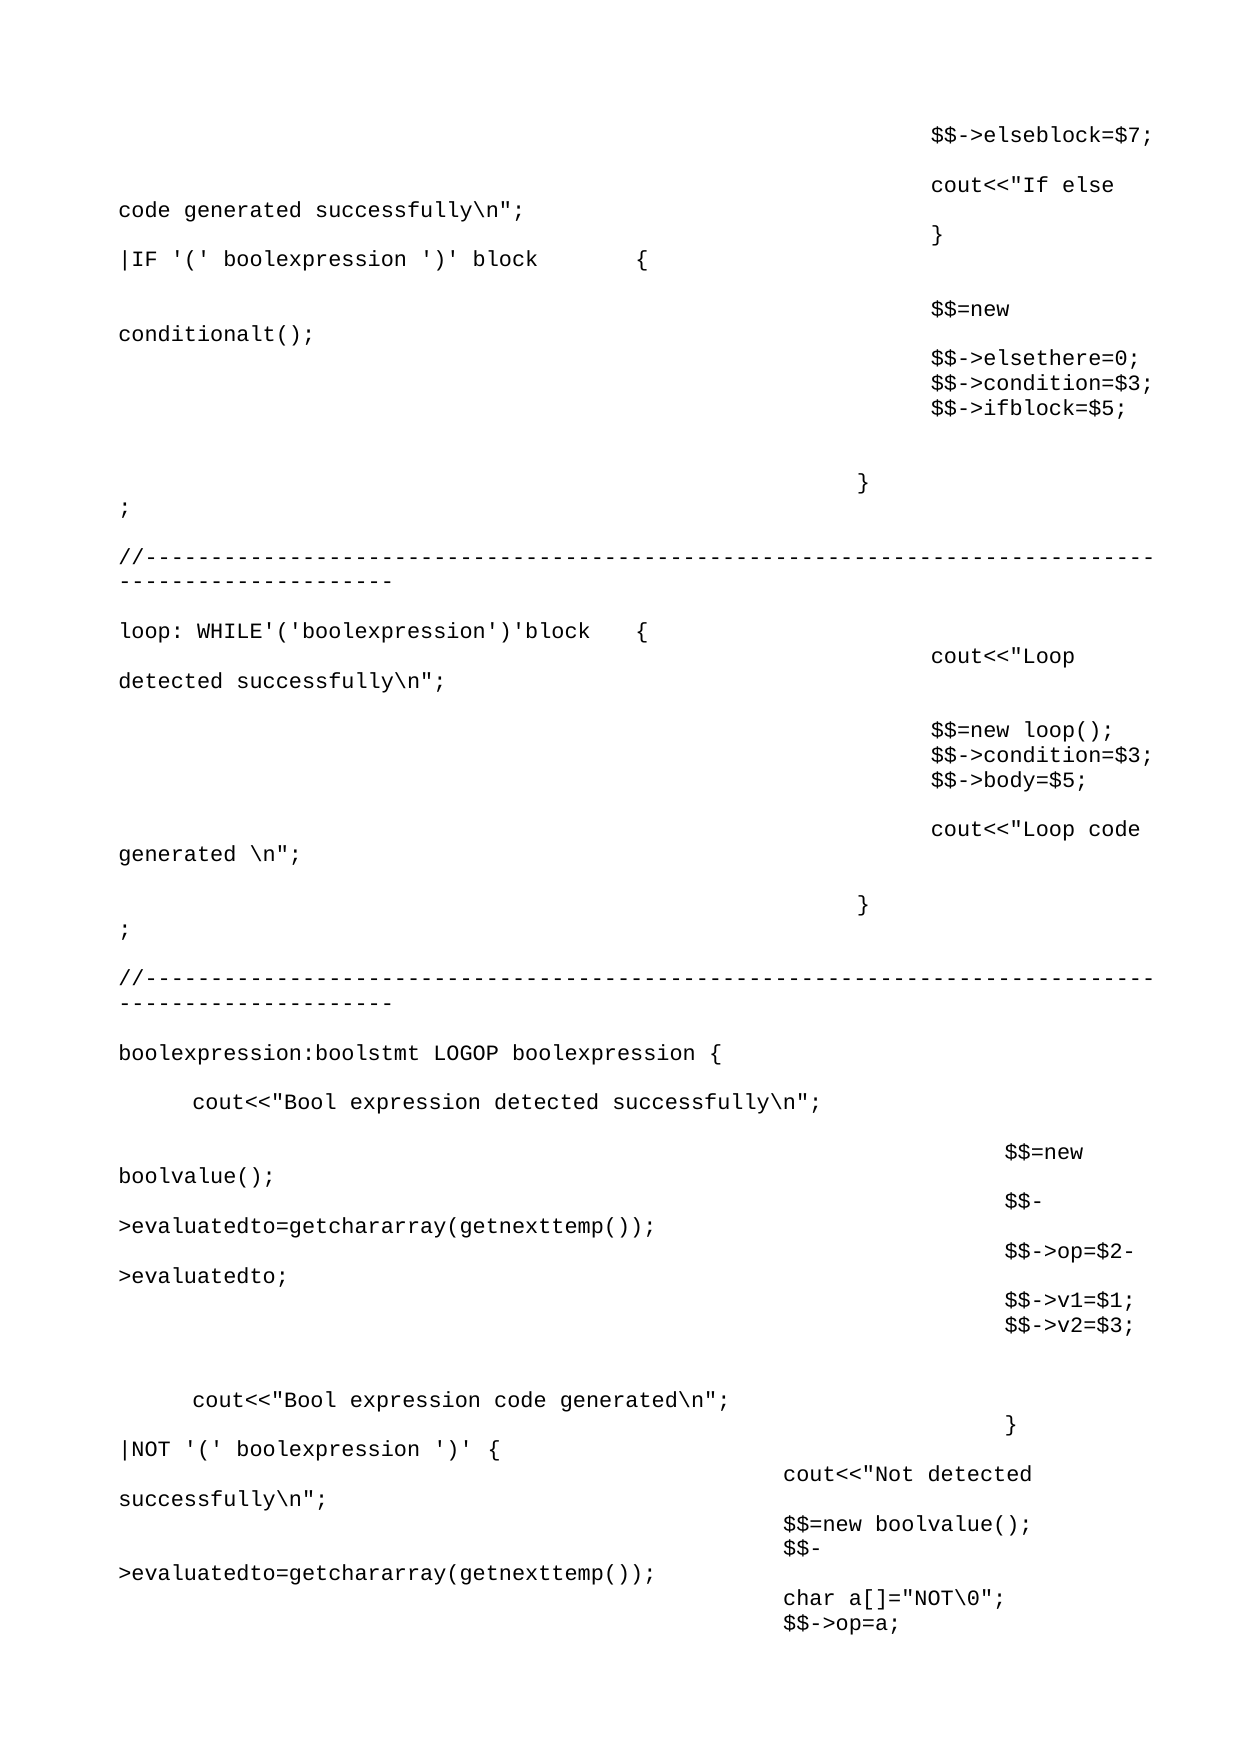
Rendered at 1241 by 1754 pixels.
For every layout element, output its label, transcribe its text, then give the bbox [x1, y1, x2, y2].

text $$->v1=$1; [118, 1289, 1157, 1314]
text $$=new loop(); [118, 719, 1157, 744]
text $$->op=$2->evaluatedto; [118, 1240, 1157, 1289]
text $$->evaluatedto=getchararray(getnexttemp()); [118, 1190, 1157, 1240]
text loop: WHILE'('boolexpression')'block { [118, 620, 1157, 645]
text $$=new boolvalue(); [118, 1141, 1157, 1190]
text $$->condition=$3; [118, 372, 1157, 397]
text $$->condition=$3; [118, 744, 1157, 769]
text $$->elseblock=$7; [118, 124, 1157, 149]
text ; [118, 918, 1157, 942]
text cout<<"Bool expression detected successfully\n"; [118, 1066, 1157, 1116]
text cout<<"Loop detected successfully\n"; [118, 645, 1157, 694]
text } [118, 471, 1157, 496]
text $$->v2=$3; [118, 1314, 1157, 1339]
text boolexpression:boolstmt LOGOP boolexpression { [118, 1042, 1157, 1066]
text //-------------------------------------------------------------------------------------------------- [118, 546, 1157, 595]
text $$->evaluatedto=getchararray(getnexttemp()); [118, 1537, 1157, 1587]
text cout<<"Not detected successfully\n"; [118, 1463, 1157, 1513]
text $$->ifblock=$5; [118, 397, 1157, 422]
text $$->op=a; [118, 1612, 1157, 1637]
text } [118, 893, 1157, 918]
text //-------------------------------------------------------------------------------------------------- [118, 967, 1157, 1017]
text $$=new boolvalue(); [118, 1513, 1157, 1537]
text $$->elsethere=0; [118, 347, 1157, 372]
text |NOT '(' boolexpression ')' { [118, 1438, 1157, 1463]
text |IF '(' boolexpression ')' block { [118, 248, 1157, 273]
text cout<<"Loop code generated \n"; [118, 818, 1157, 868]
text char a[]="NOT\0"; [118, 1587, 1157, 1612]
text cout<<"Bool expression code generated\n"; [118, 1364, 1157, 1413]
text } [118, 1413, 1157, 1438]
text cout<<"If else code generated successfully\n"; [118, 174, 1157, 223]
text $$=new conditionalt(); [118, 298, 1157, 347]
text } [118, 223, 1157, 248]
text $$->body=$5; [118, 769, 1157, 794]
text ; [118, 496, 1157, 521]
